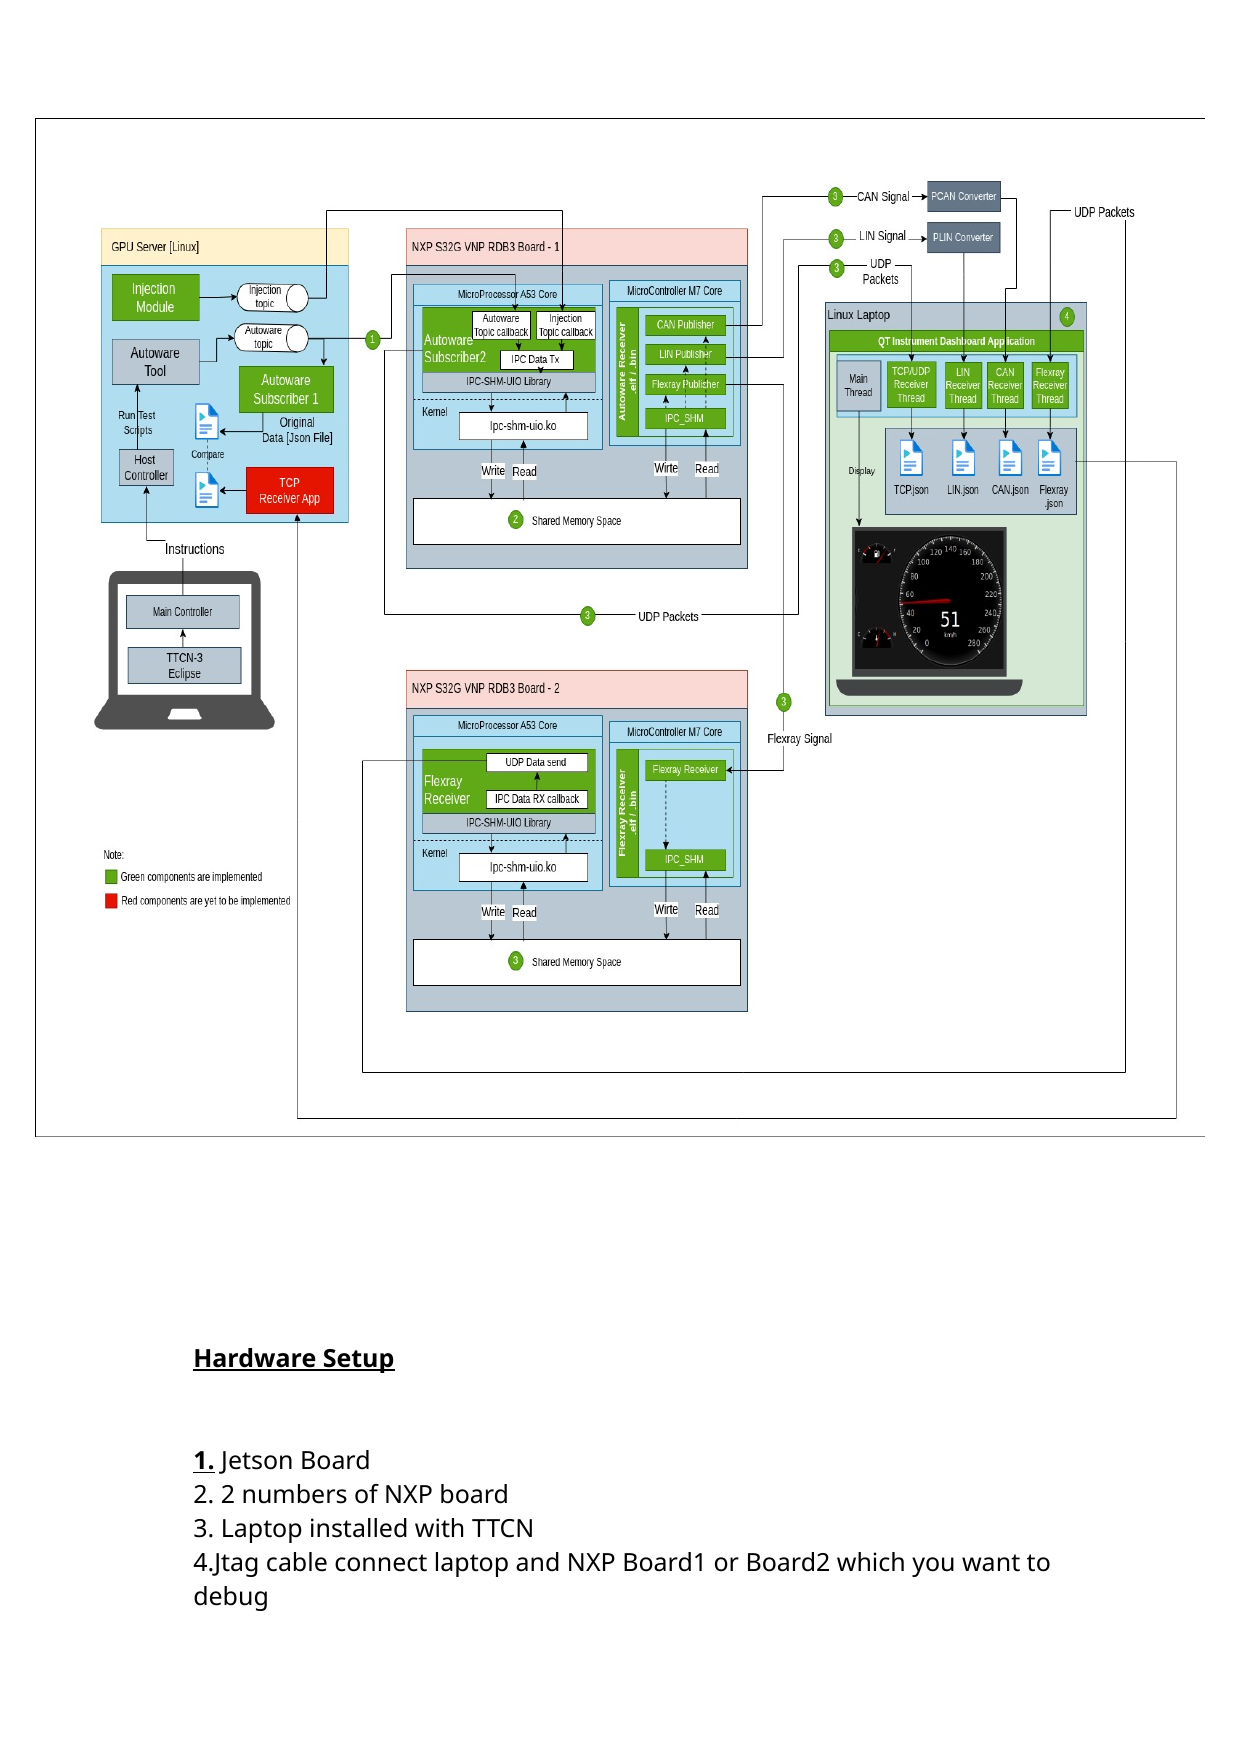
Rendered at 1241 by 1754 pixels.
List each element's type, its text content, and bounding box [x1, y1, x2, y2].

list 3. Laptop installed with TTCN [164, 1511, 1122, 1545]
list Hardware Setup 1. Jetson Board [164, 1170, 1122, 1477]
list 4.Jtag cable connect laptop and NXP Board1 or Board2 which you want to debug [164, 1545, 1122, 1613]
picture [35, 118, 1205, 1137]
list 2. 2 numbers of NXP board [164, 1477, 1122, 1511]
